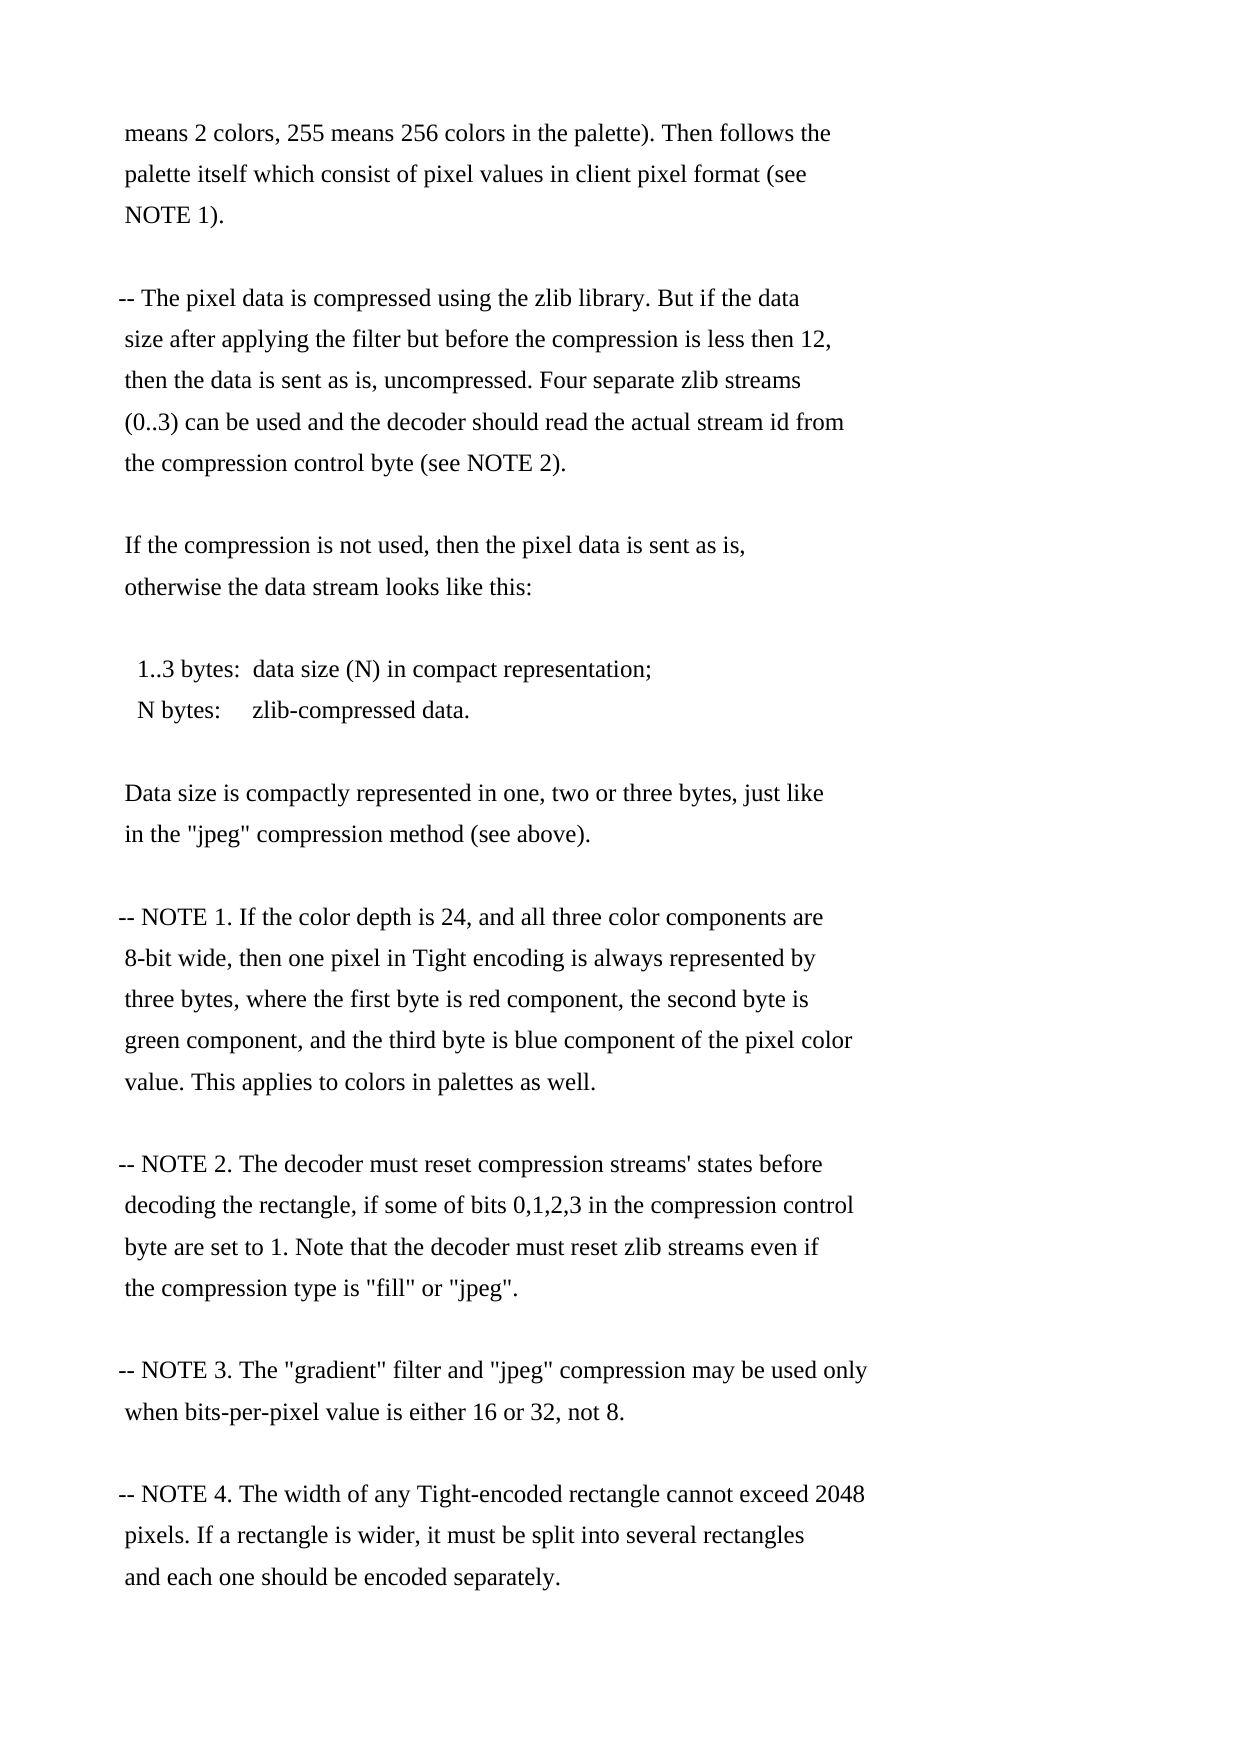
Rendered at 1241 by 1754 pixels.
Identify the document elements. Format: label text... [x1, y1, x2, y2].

text byte are set to 1. Note that the decoder must reset zlib streams even if [118, 1232, 1122, 1261]
text size after applying the filter but before the compression is less then 12, [118, 324, 1122, 353]
text value. This applies to colors in palettes as well. [118, 1067, 1122, 1096]
text when bits-per-pixel value is either 16 or 32, not 8. [118, 1397, 1122, 1426]
text otherwise the data stream looks like this: [118, 572, 1122, 601]
text -- NOTE 3. The "gradient" filter and "jpeg" compression may be used only [118, 1356, 1122, 1384]
text Data size is compactly represented in one, two or three bytes, just like [118, 778, 1122, 807]
text If the compression is not used, then the pixel data is sent as is, [118, 531, 1122, 559]
text -- NOTE 1. If the color depth is 24, and all three color components are [118, 902, 1122, 931]
text the compression type is "fill" or "jpeg". [118, 1273, 1122, 1302]
text 8-bit wide, then one pixel in Tight encoding is always represented by [118, 943, 1122, 972]
text means 2 colors, 255 means 256 colors in the palette). Then follows the [118, 118, 1122, 147]
text palette itself which consist of pixel values in client pixel format (see [118, 159, 1122, 188]
text green component, and the third byte is blue component of the pixel color [118, 1026, 1122, 1054]
text -- NOTE 2. The decoder must reset compression streams' states before [118, 1149, 1122, 1178]
text three bytes, where the first byte is red component, the second byte is [118, 984, 1122, 1013]
text -- NOTE 4. The width of any Tight-encoded rectangle cannot exceed 2048 [118, 1479, 1122, 1508]
text decoding the rectangle, if some of bits 0,1,2,3 in the compression control [118, 1191, 1122, 1219]
text in the "jpeg" compression method (see above). [118, 819, 1122, 848]
text pixels. If a rectangle is wider, it must be split into several rectangles [118, 1521, 1122, 1549]
text NOTE 1). [118, 201, 1122, 229]
text -- The pixel data is compressed using the zlib library. But if the data [118, 283, 1122, 312]
text (0..3) can be used and the decoder should read the actual stream id from [118, 407, 1122, 436]
text then the data is sent as is, uncompressed. Four separate zlib streams [118, 366, 1122, 394]
text and each one should be encoded separately. [118, 1562, 1122, 1591]
text 1..3 bytes: data size (N) in compact representation; [118, 654, 1122, 683]
text N bytes: zlib-compressed data. [118, 696, 1122, 724]
text the compression control byte (see NOTE 2). [118, 448, 1122, 477]
